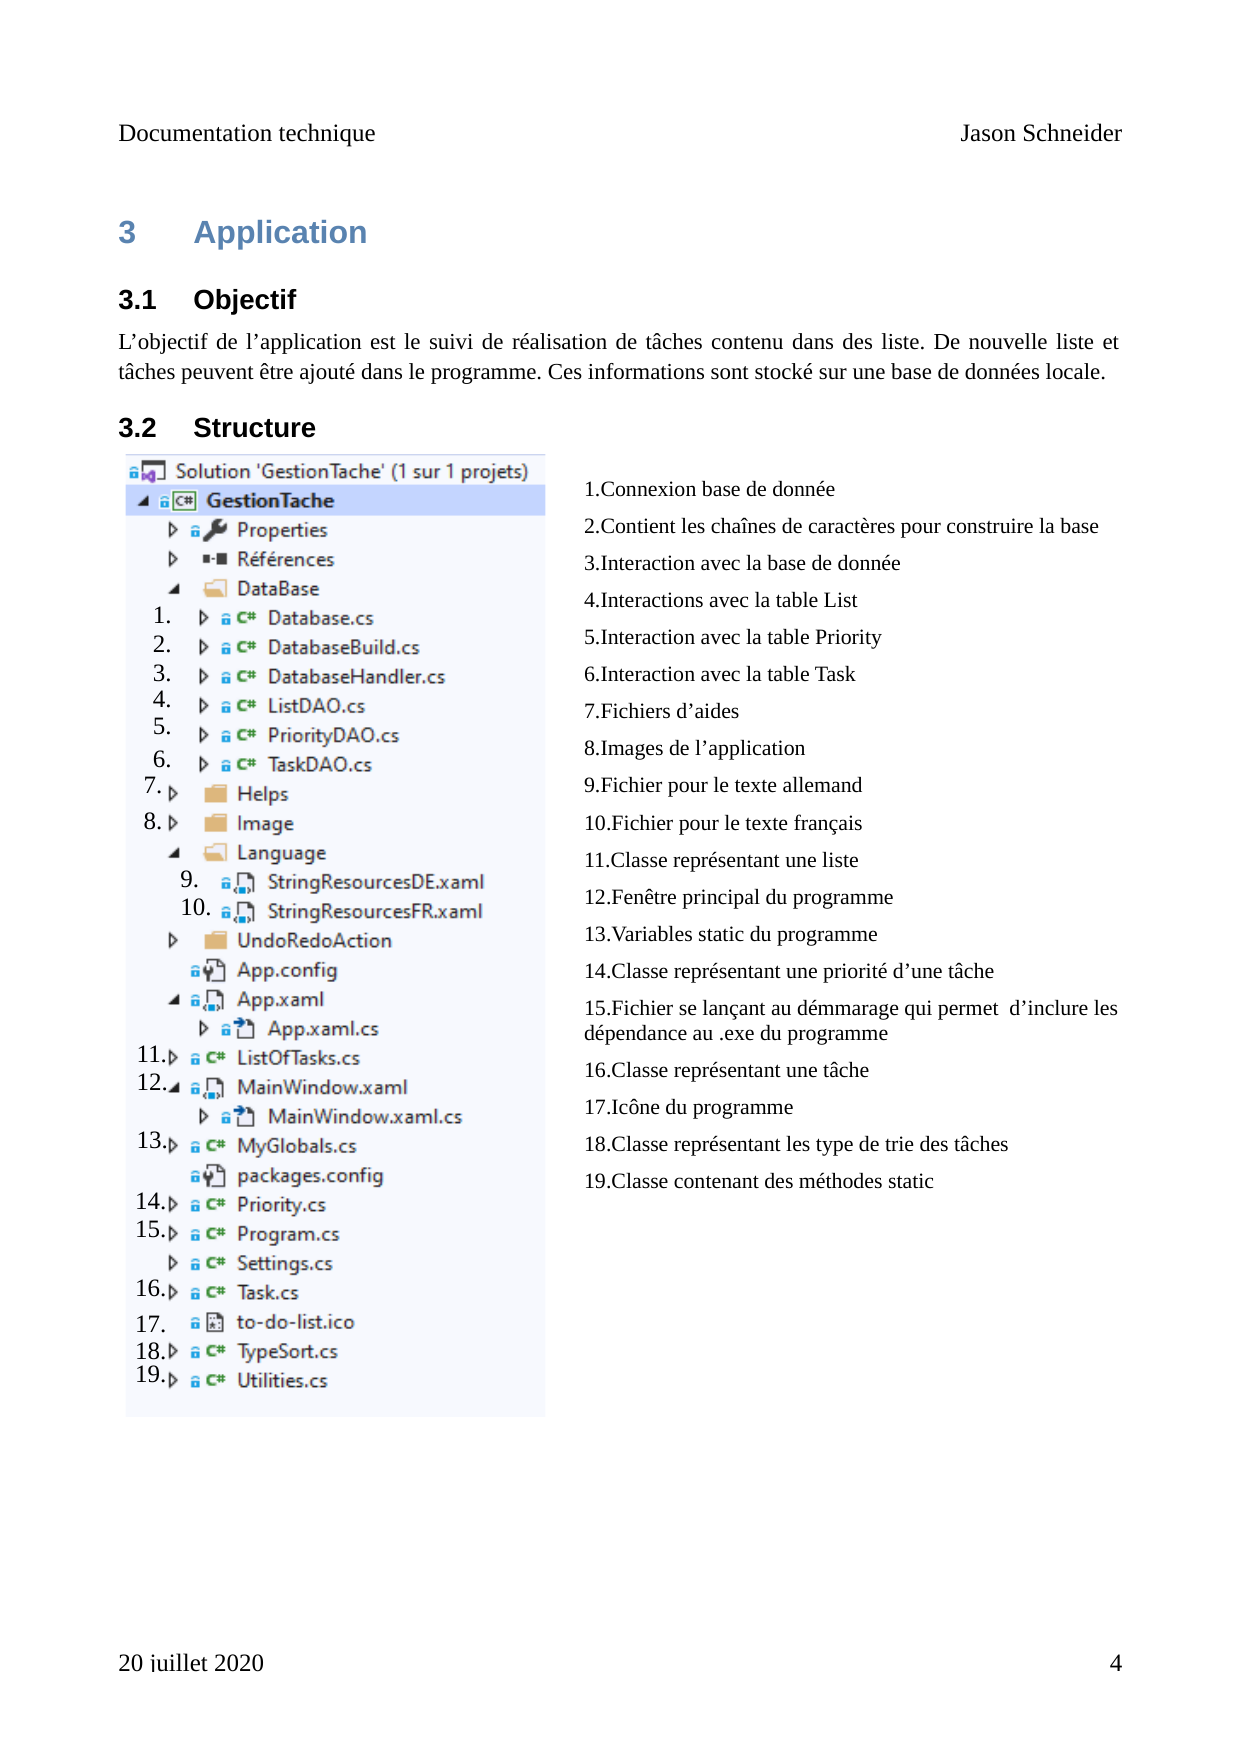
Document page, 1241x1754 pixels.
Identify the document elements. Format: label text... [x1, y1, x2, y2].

picture [125, 454, 546, 1417]
subtitle Structure [118, 412, 1122, 444]
subtitle Application [118, 213, 1122, 250]
subtitle Objectif [118, 283, 1122, 315]
text L’objectif de l’application est le suivi de réalisation de tâches contenu dans des liste. De nouvelle liste et tâches peuvent être ajouté dans le programme. Ces informations sont stocké sur une base de données locale. [118, 328, 1122, 384]
